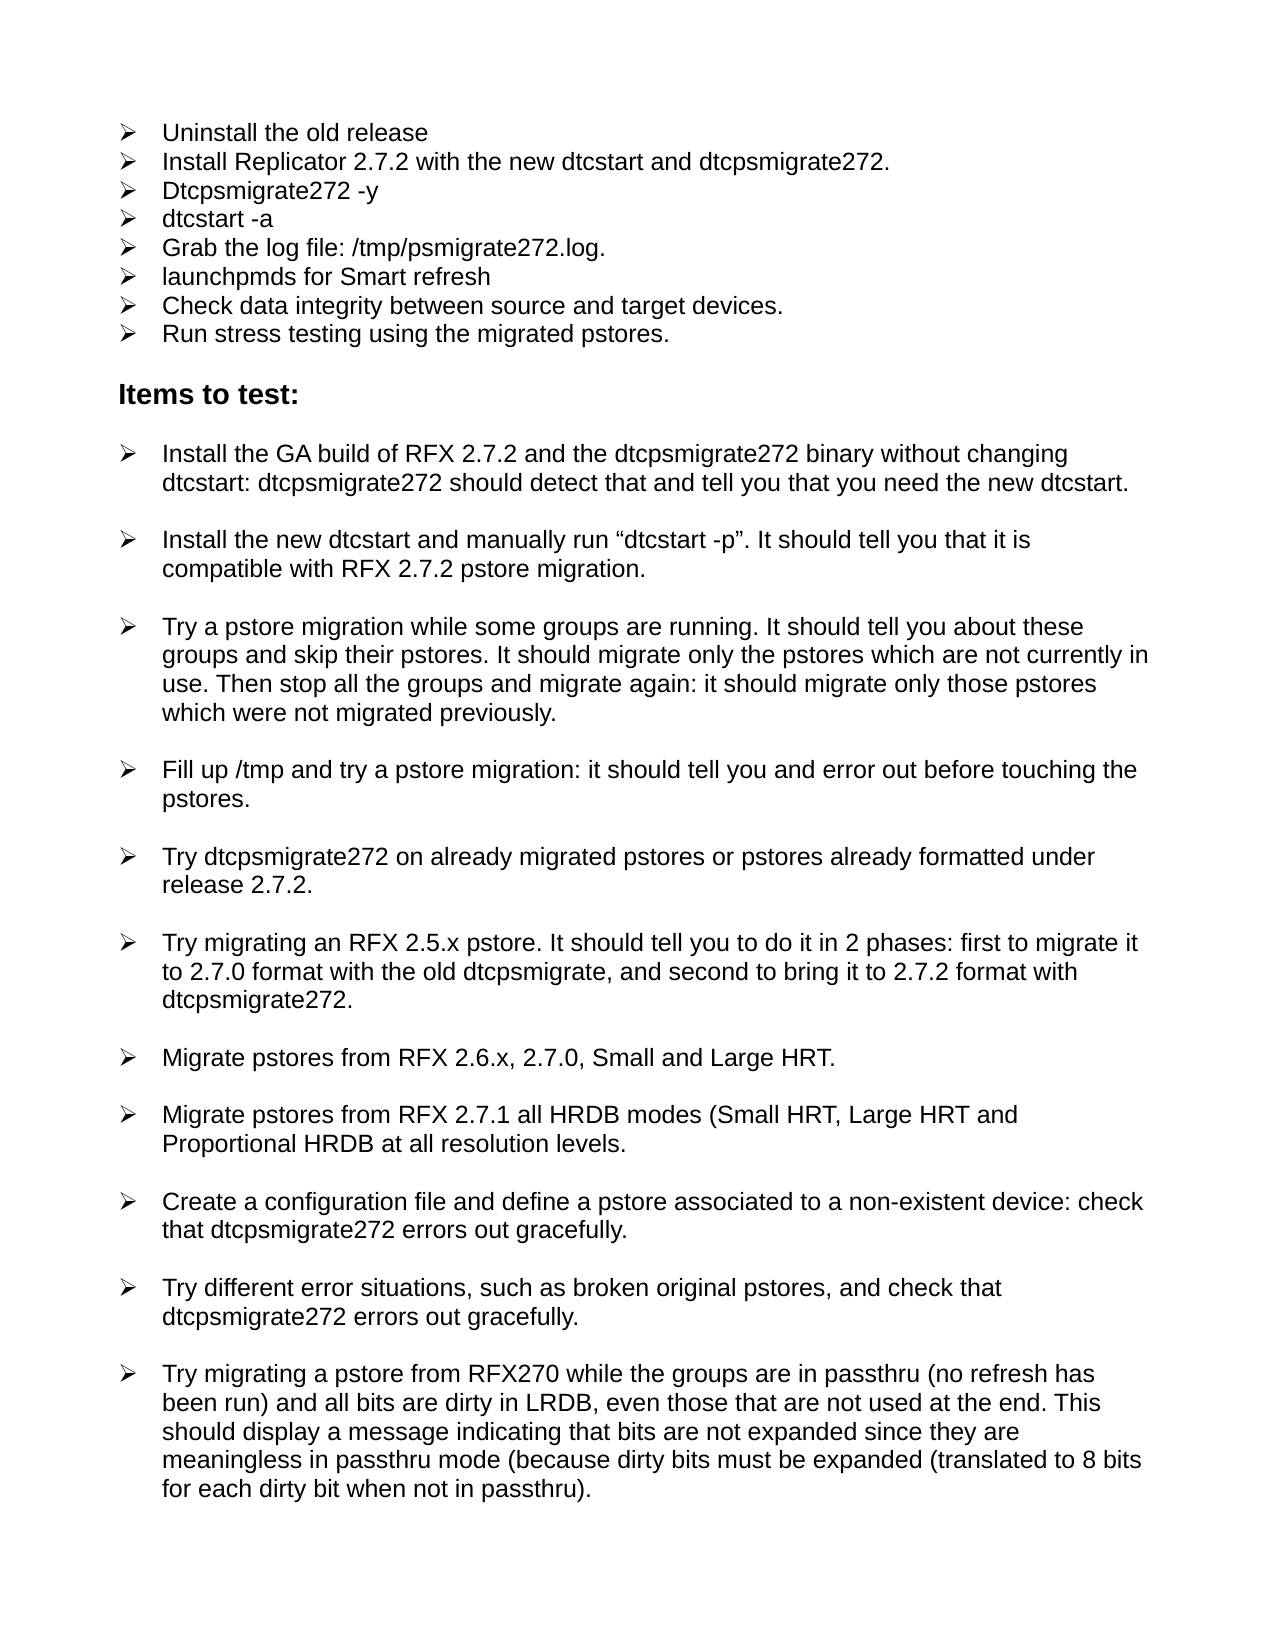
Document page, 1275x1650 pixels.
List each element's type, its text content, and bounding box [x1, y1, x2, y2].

list Migrate pstores from RFX 2.7.1 all HRDB modes (Small HRT, Large HRT and Proportional HRDB at all resolution levels. [118, 1100, 1157, 1158]
list Migrate pstores from RFX 2.6.x, 2.7.0, Small and Large HRT. [118, 1043, 1157, 1072]
list Try a pstore migration while some groups are running. It should tell you about these groups and skip their pstores. It should migrate only the pstores which are not currently in use. Then stop all the groups and migrate again: it should migrate only those pstores which were not migrated previously. [118, 612, 1157, 727]
list Run stress testing using the migrated pstores. [118, 319, 1157, 348]
list launchpmds for Smart refresh [118, 262, 1157, 291]
list Install the new dtcstart and manually run “dtcstart -p”. It should tell you that it is compatible with RFX 2.7.2 pstore migration. [118, 525, 1157, 583]
text Items to test: [118, 377, 1157, 410]
list Dtcpsmigrate272 -y [118, 176, 1157, 204]
list dtcstart -a [118, 204, 1157, 233]
list Try dtcpsmigrate272 on already migrated pstores or pstores already formatted under release 2.7.2. [118, 842, 1157, 899]
list Fill up /tmp and try a pstore migration: it should tell you and error out before touching the pstores. [118, 755, 1157, 813]
list Check data integrity between source and target devices. [118, 291, 1157, 319]
list Uninstall the old release [118, 118, 1157, 147]
list Grab the log file: /tmp/psmigrate272.log. [118, 233, 1157, 262]
list Install Replicator 2.7.2 with the new dtcstart and dtcpsmigrate272. [118, 147, 1157, 176]
list Install the GA build of RFX 2.7.2 and the dtcpsmigrate272 binary without changing dtcstart: dtcpsmigrate272 should detect that and tell you that you need the new dtcstart. [118, 439, 1157, 497]
list Try migrating an RFX 2.5.x pstore. It should tell you to do it in 2 phases: first to migrate it to 2.7.0 format with the old dtcpsmigrate, and second to bring it to 2.7.2 format with dtcpsmigrate272. [118, 928, 1157, 1014]
list Try different error situations, such as broken original pstores, and check that dtcpsmigrate272 errors out gracefully. [118, 1273, 1157, 1330]
list Try migrating a pstore from RFX270 while the groups are in passthru (no refresh has been run) and all bits are dirty in LRDB, even those that are not used at the end. This should display a message indicating that bits are not expanded since they are meaningless in passthru mode (because dirty bits must be expanded (translated to 8 bits for each dirty bit when not in passthru). [118, 1359, 1157, 1503]
list Create a configuration file and define a pstore associated to a non-existent device: check that dtcpsmigrate272 errors out gracefully. [118, 1187, 1157, 1244]
